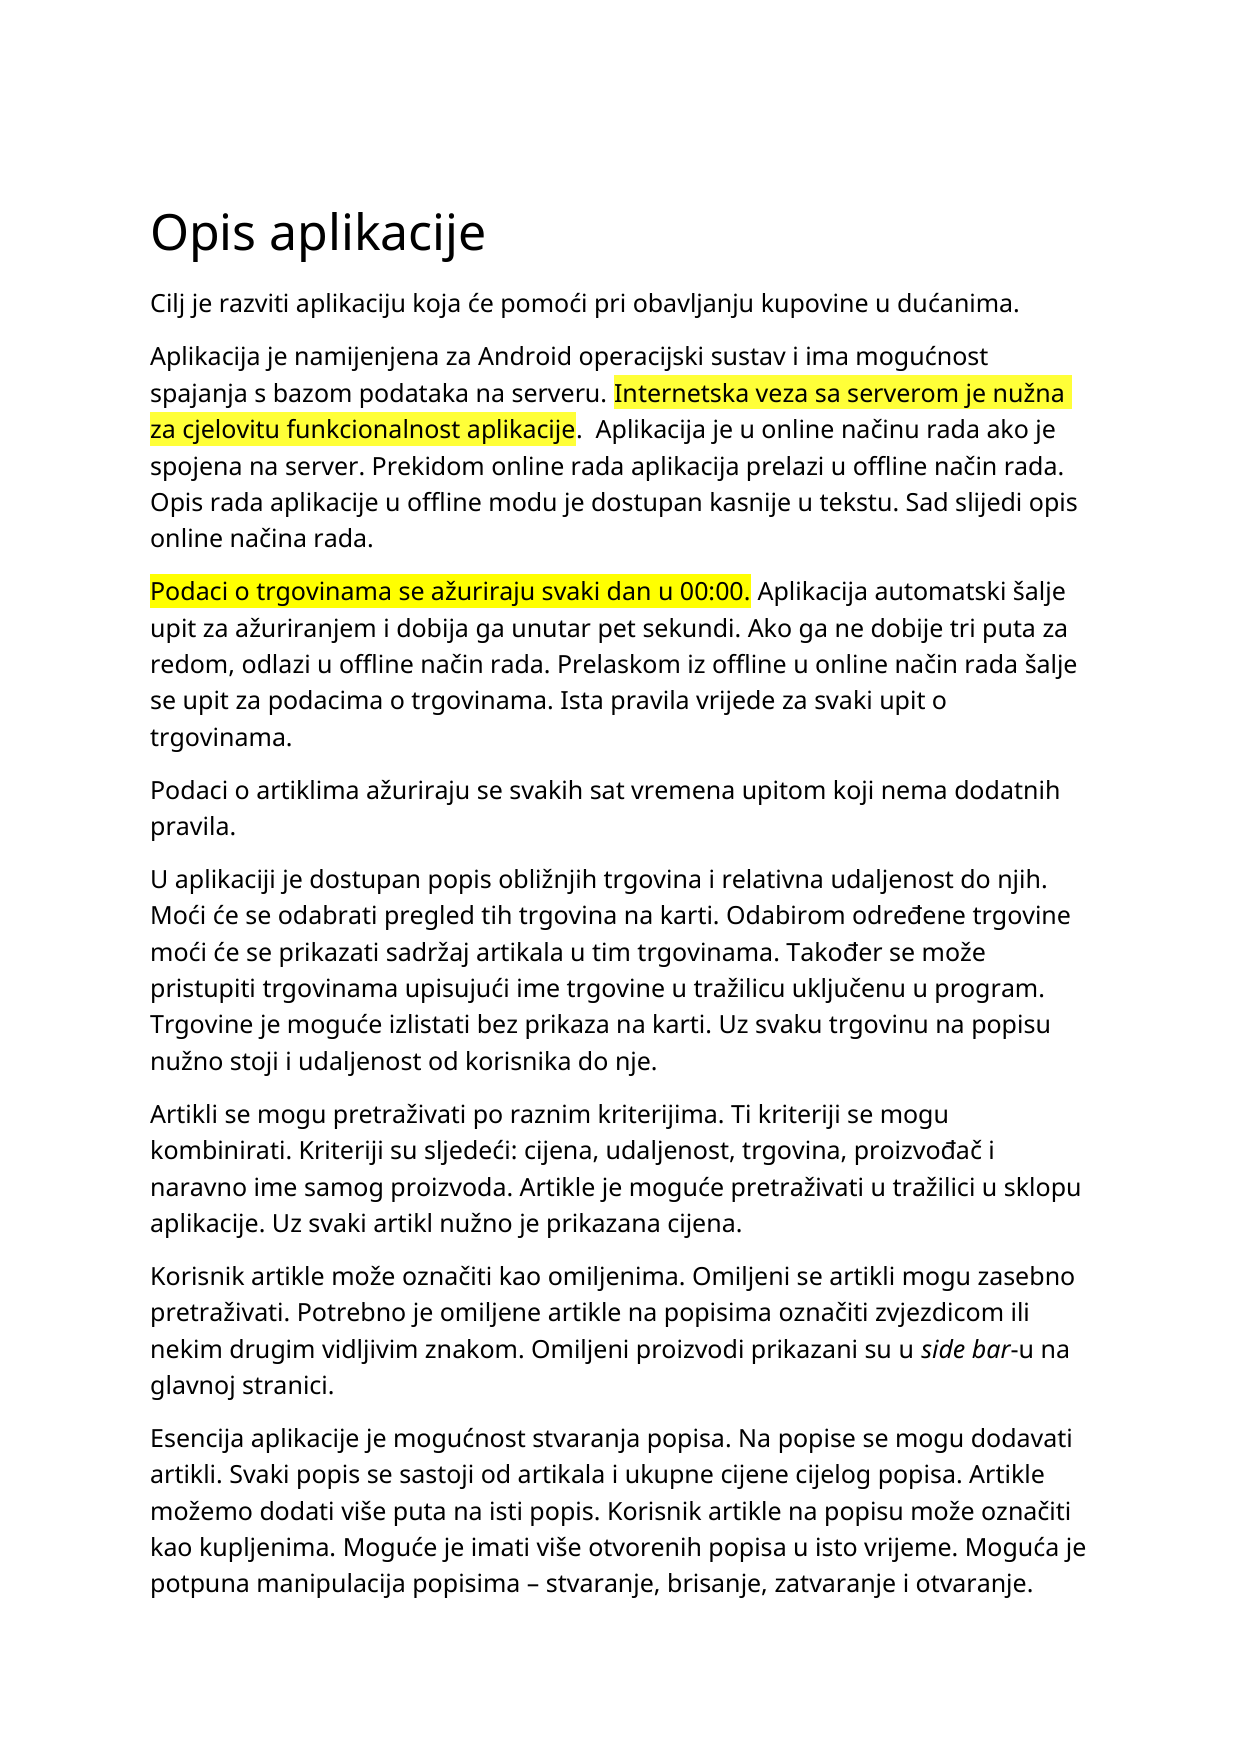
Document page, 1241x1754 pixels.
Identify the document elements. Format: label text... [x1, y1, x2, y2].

text Podaci o trgovinama se ažuriraju svaki dan u 00:00. Aplikacija automatski šalje upit za ažuriranjem i dobija ga unutar pet sekundi. Ako ga ne dobije tri puta za redom, odlazi u offline način rada. Prelaskom iz offline u online način rada šalje se upit za podacima o trgovinama. Ista pravila vrijede za svaki upit o trgovinama. [150, 574, 1090, 753]
text Opis aplikacije [150, 197, 1090, 265]
text Cilj je razviti aplikaciju koja će pomoći pri obavljanju kupovine u dućanima. [150, 286, 1090, 320]
text U aplikaciji je dostupan popis obližnjih trgovina i relativna udaljenost do njih. Moći će se odabrati pregled tih trgovina na karti. Odabirom određene trgovine moći će se prikazati sadržaj artikala u tim trgovinama. Također se može pristupiti trgovinama upisujući ime trgovine u tražilicu uključenu u program. Trgovine je moguće izlistati bez prikaza na karti. Uz svaku trgovinu na popisu nužno stoji i udaljenost od korisnika do nje. [150, 862, 1090, 1077]
text Korisnik artikle može označiti kao omiljenima. Omiljeni se artikli mogu zasebno pretraživati. Potrebno je omiljene artikle na popisima označiti zvjezdicom ili nekim drugim vidljivim znakom. Omiljeni proizvodi prikazani su u side bar-u na glavnoj stranici. [150, 1258, 1090, 1402]
text Podaci o artiklima ažuriraju se svakih sat vremena upitom koji nema dodatnih pravila. [150, 772, 1090, 843]
text Artikli se mogu pretraživati po raznim kriterijima. Ti kriteriji se mogu kombinirati. Kriteriji su sljedeći: cijena, udaljenost, trgovina, proizvođač i naravno ime samog proizvoda. Artikle je moguće pretraživati u tražilici u sklopu aplikacije. Uz svaki artikl nužno je prikazana cijena. [150, 1096, 1090, 1239]
text Aplikacija je namijenjena za Android operacijski sustav i ima mogućnost spajanja s bazom podataka na serveru. Internetska veza sa serverom je nužna za cjelovitu funkcionalnost aplikacije. Aplikacija je u online načinu rada ako je spojena na server. Prekidom online rada aplikacija prelazi u offline način rada. Opis rada aplikacije u offline modu je dostupan kasnije u tekstu. Sad slijedi opis online načina rada. [150, 339, 1090, 555]
text Esencija aplikacije je mogućnost stvaranja popisa. Na popise se mogu dodavati artikli. Svaki popis se sastoji od artikala i ukupne cijene cijelog popisa. Artikle možemo dodati više puta na isti popis. Korisnik artikle na popisu može označiti kao kupljenima. Moguće je imati više otvorenih popisa u isto vrijeme. Moguća je potpuna manipulacija popisima – stvaranje, brisanje, zatvaranje i otvaranje. [150, 1421, 1090, 1600]
